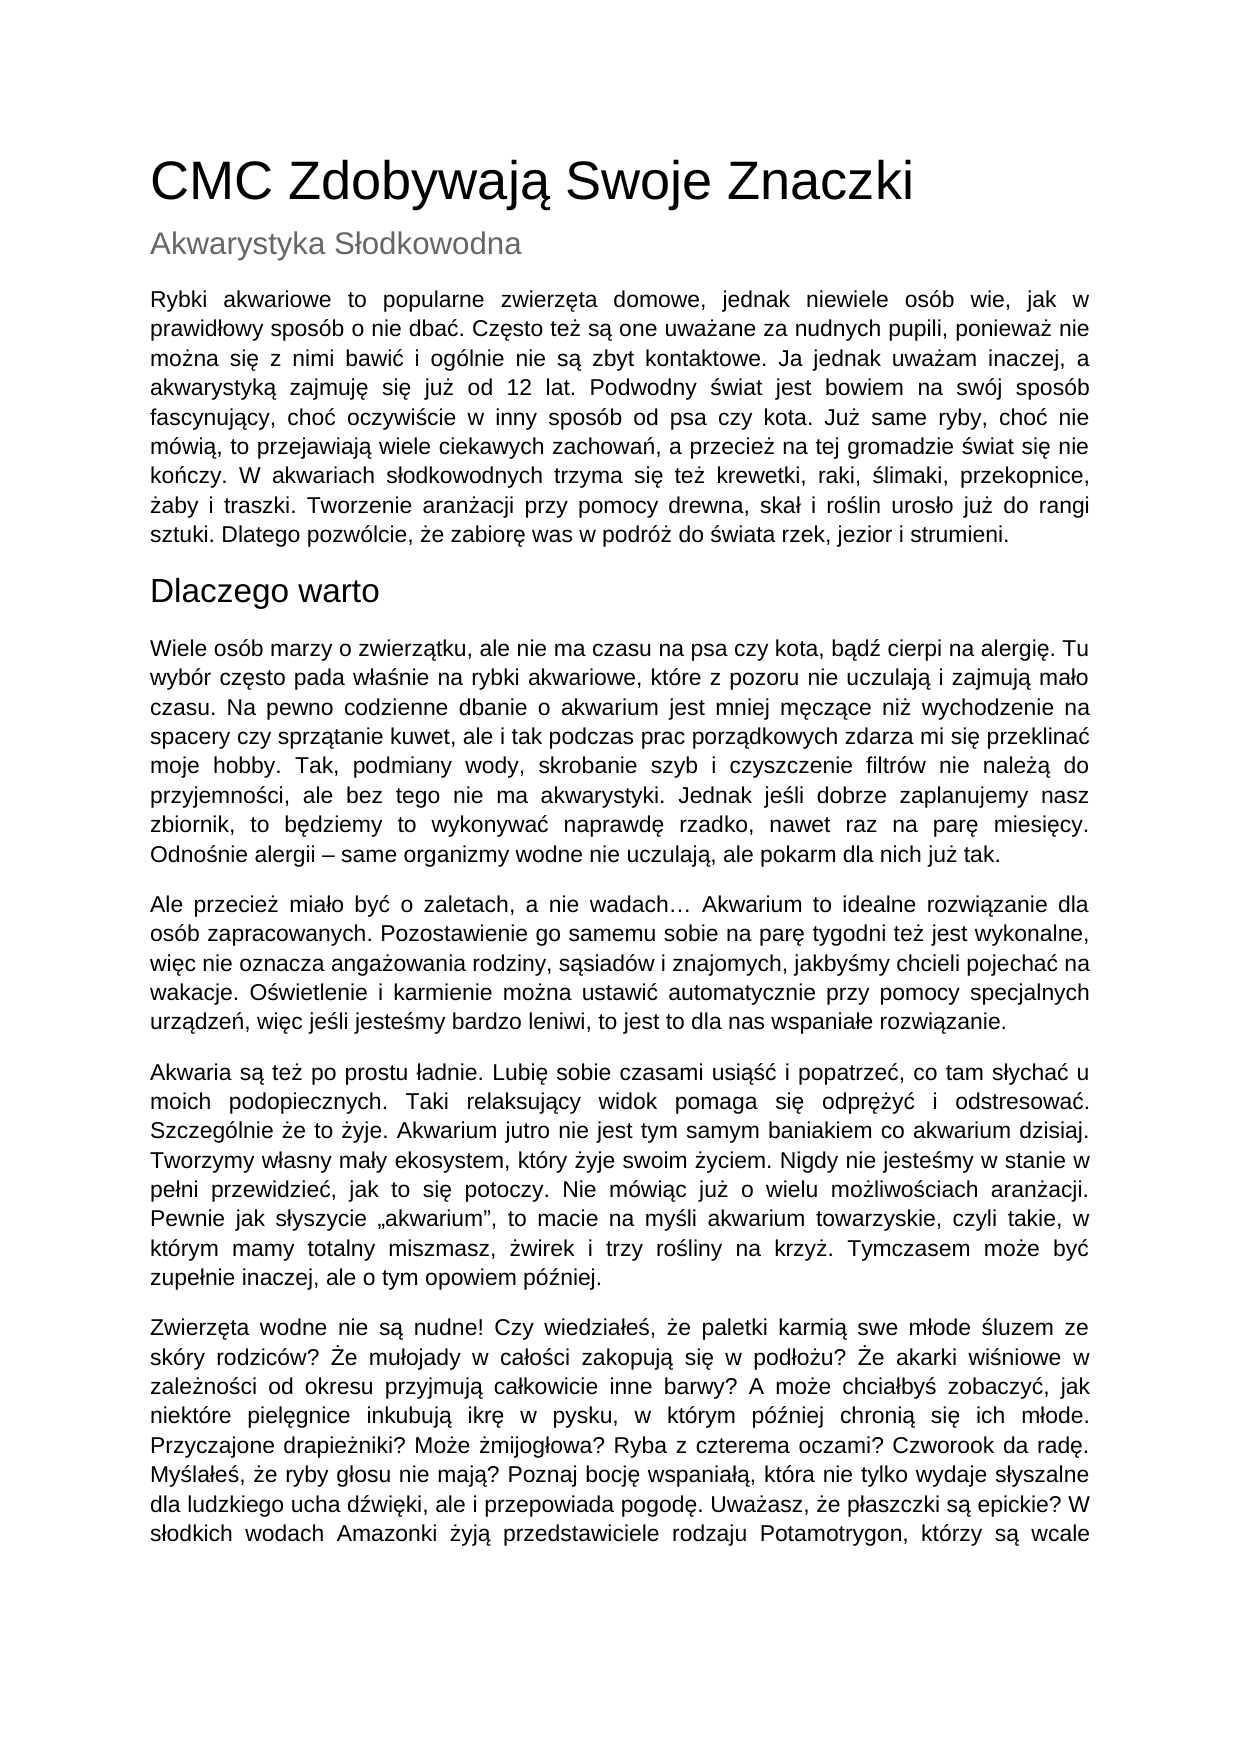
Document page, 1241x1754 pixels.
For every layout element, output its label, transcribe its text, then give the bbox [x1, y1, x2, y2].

subtitle Dlaczego warto [150, 572, 1091, 609]
text Zwierzęta wodne nie są nudne! Czy wiedziałeś, że paletki karmią swe młode śluzem ze skóry rodziców? Że mułojady w całości zakopują się w podłożu? Że akarki wiśniowe w zależności od okresu przyjmują całkowicie inne barwy? A może chciałbyś zobaczyć, jak niektóre pielęgnice inkubują ikrę w pysku, w którym później chronią się ich młode. Przyczajone drapieżniki? Może żmijogłowa? Ryba z czterema oczami? Czworook da radę. Myślałeś, że ryby głosu nie mają? Poznaj bocję wspaniałą, która nie tylko wydaje słyszalne dla ludzkiego ucha dźwięki, ale i przepowiada pogodę. Uważasz, że płaszczki są epickie? W słodkich wodach Amazonki żyją przedstawiciele rodzaju Potamotrygon, którzy są wcale [150, 1315, 1091, 1546]
text Akwaria są też po prostu ładnie. Lubię sobie czasami usiąść i popatrzeć, co tam słychać u moich podopiecznych. Taki relaksujący widok pomaga się odprężyć i odstresować. Szczególnie że to żyje. Akwarium jutro nie jest tym samym baniakiem co akwarium dzisiaj. Tworzymy własny mały ekosystem, który żyje swoim życiem. Nigdy nie jesteśmy w stanie w pełni przewidzieć, jak to się potoczy. Nie mówiąc już o wielu możliwościach aranżacji. Pewnie jak słyszycie „akwarium”, to macie na myśli akwarium towarzyskie, czyli takie, w którym mamy totalny miszmasz, żwirek i trzy rośliny na krzyż. Tymczasem może być zupełnie inaczej, ale o tym opowiem później. [150, 1059, 1091, 1290]
text Wiele osób marzy o zwierzątku, ale nie ma czasu na psa czy kota, bądź cierpi na alergię. Tu wybór często pada właśnie na rybki akwariowe, które z pozoru nie uczulają i zajmują mało czasu. Na pewno codzienne dbanie o akwarium jest mniej męczące niż wychodzenie na spacery czy sprzątanie kuwet, ale i tak podczas prac porządkowych zdarza mi się przeklinać moje hobby. Tak, podmiany wody, skrobanie szyb i czyszczenie filtrów nie należą do przyjemności, ale bez tego nie ma akwarystyki. Jednak jeśli dobrze zaplanujemy nasz zbiornik, to będziemy to wykonywać naprawdę rzadko, nawet raz na parę miesięcy. Odnośnie alergii – same organizmy wodne nie uczulają, ale pokarm dla nich już tak. [150, 636, 1091, 867]
title CMC Zdobywają Swoje Znaczki [150, 150, 1091, 211]
text Rybki akwariowe to popularne zwierzęta domowe, jednak niewiele osób wie, jak w prawidłowy sposób o nie dbać. Często też są one uważane za nudnych pupili, ponieważ nie można się z nimi bawić i ogólnie nie są zbyt kontaktowe. Ja jednak uważam inaczej, a akwarystyką zajmuję się już od 12 lat. Podwodny świat jest bowiem na swój sposób fascynujący, choć oczywiście w inny sposób od psa czy kota. Już same ryby, choć nie mówią, to przejawiają wiele ciekawych zachowań, a przecież na tej gromadzie świat się nie kończy. W akwariach słodkowodnych trzyma się też krewetki, raki, ślimaki, przekopnice, żaby i traszki. Tworzenie aranżacji przy pomocy drewna, skał i roślin urosło już do rangi sztuki. Dlatego pozwólcie, że zabiorę was w podróż do świata rzek, jezior i strumieni. [150, 287, 1091, 547]
text Ale przecież miało być o zaletach, a nie wadach… Akwarium to idealne rozwiązanie dla osób zapracowanych. Pozostawienie go samemu sobie na parę tygodni też jest wykonalne, więc nie oznacza angażowania rodziny, sąsiadów i znajomych, jakbyśmy chcieli pojechać na wakacje. Oświetlenie i karmienie można ustawić automatycznie przy pomocy specjalnych urządzeń, więc jeśli jesteśmy bardzo leniwi, to jest to dla nas wspaniałe rozwiązanie. [150, 891, 1091, 1034]
subtitle Akwarystyka Słodkowodna [150, 226, 1091, 261]
